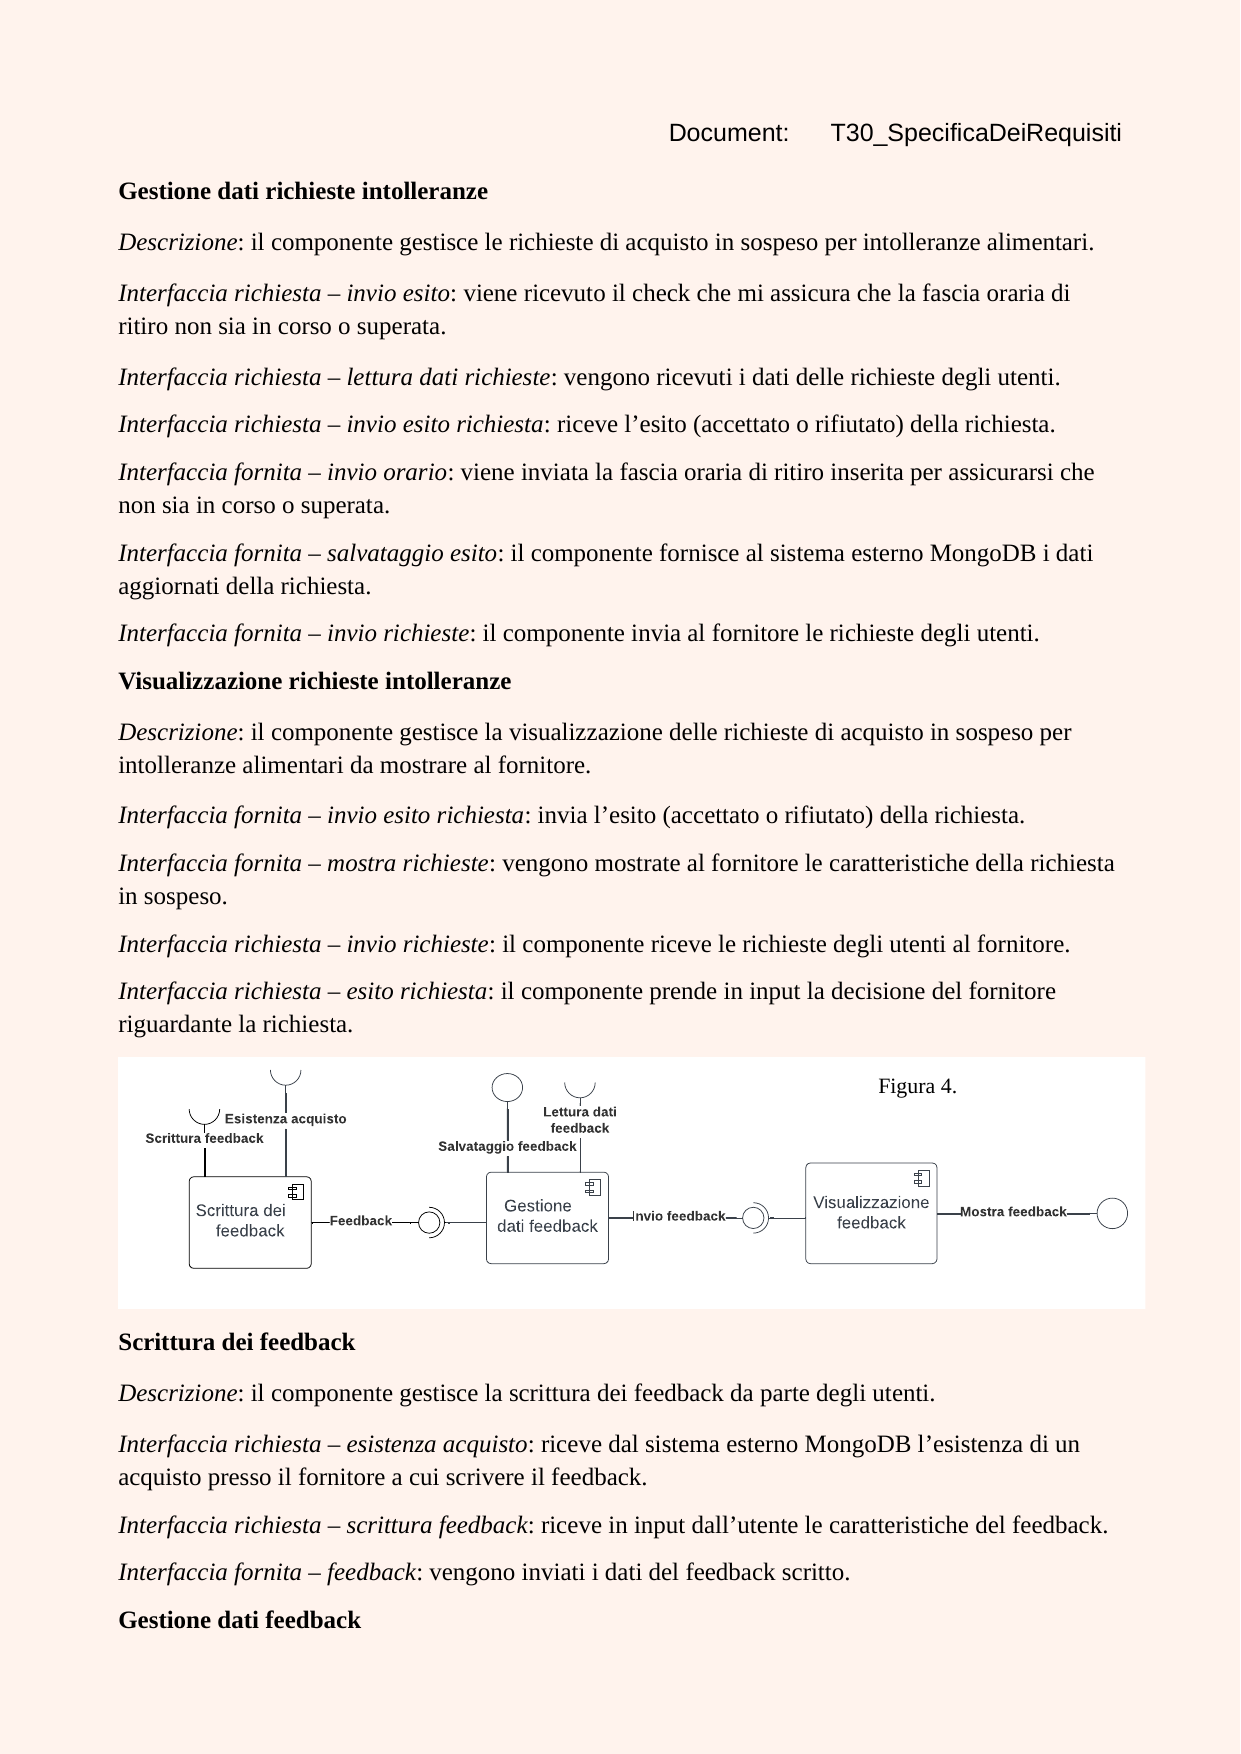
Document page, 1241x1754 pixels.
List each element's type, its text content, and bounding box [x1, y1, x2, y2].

text Gestione dati richieste intolleranze [118, 176, 1122, 205]
text Descrizione: il componente gestisce la scrittura dei feedback da parte degli utenti. [118, 1378, 1122, 1407]
text Interfaccia richiesta – invio richieste: il componente riceve le richieste degli utenti al fornitore. [118, 929, 1122, 958]
text Interfaccia fornita – invio richieste: il componente invia al fornitore le richieste degli utenti. [118, 618, 1122, 647]
text Interfaccia richiesta – scrittura feedback: riceve in input dall’utente le caratteristiche del feedback. [118, 1510, 1122, 1538]
text Interfaccia fornita – mostra richieste: vengono mostrate al fornitore le caratteristiche della richiesta in sospeso. [118, 848, 1122, 910]
text Visualizzazione richieste intolleranze [118, 666, 1122, 695]
text Interfaccia fornita – salvataggio esito: il componente fornisce al sistema esterno MongoDB i dati aggiornati della richiesta. [118, 538, 1122, 599]
text Interfaccia richiesta – invio esito richiesta: riceve l’esito (accettato o rifiutato) della richiesta. [118, 409, 1122, 438]
text Gestione dati feedback [118, 1605, 1122, 1634]
text Interfaccia fornita – feedback: vengono inviati i dati del feedback scritto. [118, 1557, 1122, 1586]
text Descrizione: il componente gestisce le richieste di acquisto in sospeso per intolleranze alimentari. [118, 227, 1122, 256]
text Interfaccia richiesta – esistenza acquisto: riceve dal sistema esterno MongoDB l’esistenza di un acquisto presso il fornitore a cui scrivere il feedback. [118, 1429, 1122, 1491]
text Interfaccia richiesta – invio esito: viene ricevuto il check che mi assicura che la fascia oraria di ritiro non sia in corso o superata. [118, 278, 1122, 340]
text Interfaccia fornita – invio orario: viene inviata la fascia oraria di ritiro inserita per assicurarsi che non sia in corso o superata. [118, 457, 1122, 519]
text Interfaccia richiesta – lettura dati richieste: vengono ricevuti i dati delle richieste degli utenti. [118, 362, 1122, 391]
text Interfaccia richiesta – esito richiesta: il componente prende in input la decisione del fornitore riguardante la richiesta. [118, 976, 1122, 1038]
text Interfaccia fornita – invio esito richiesta: invia l’esito (accettato o rifiutato) della richiesta. [118, 801, 1122, 829]
text Scrittura dei feedback [118, 1327, 1122, 1356]
text Descrizione: il componente gestisce la visualizzazione delle richieste di acquisto in sospeso per intolleranze alimentari da mostrare al fornitore. [118, 717, 1122, 778]
